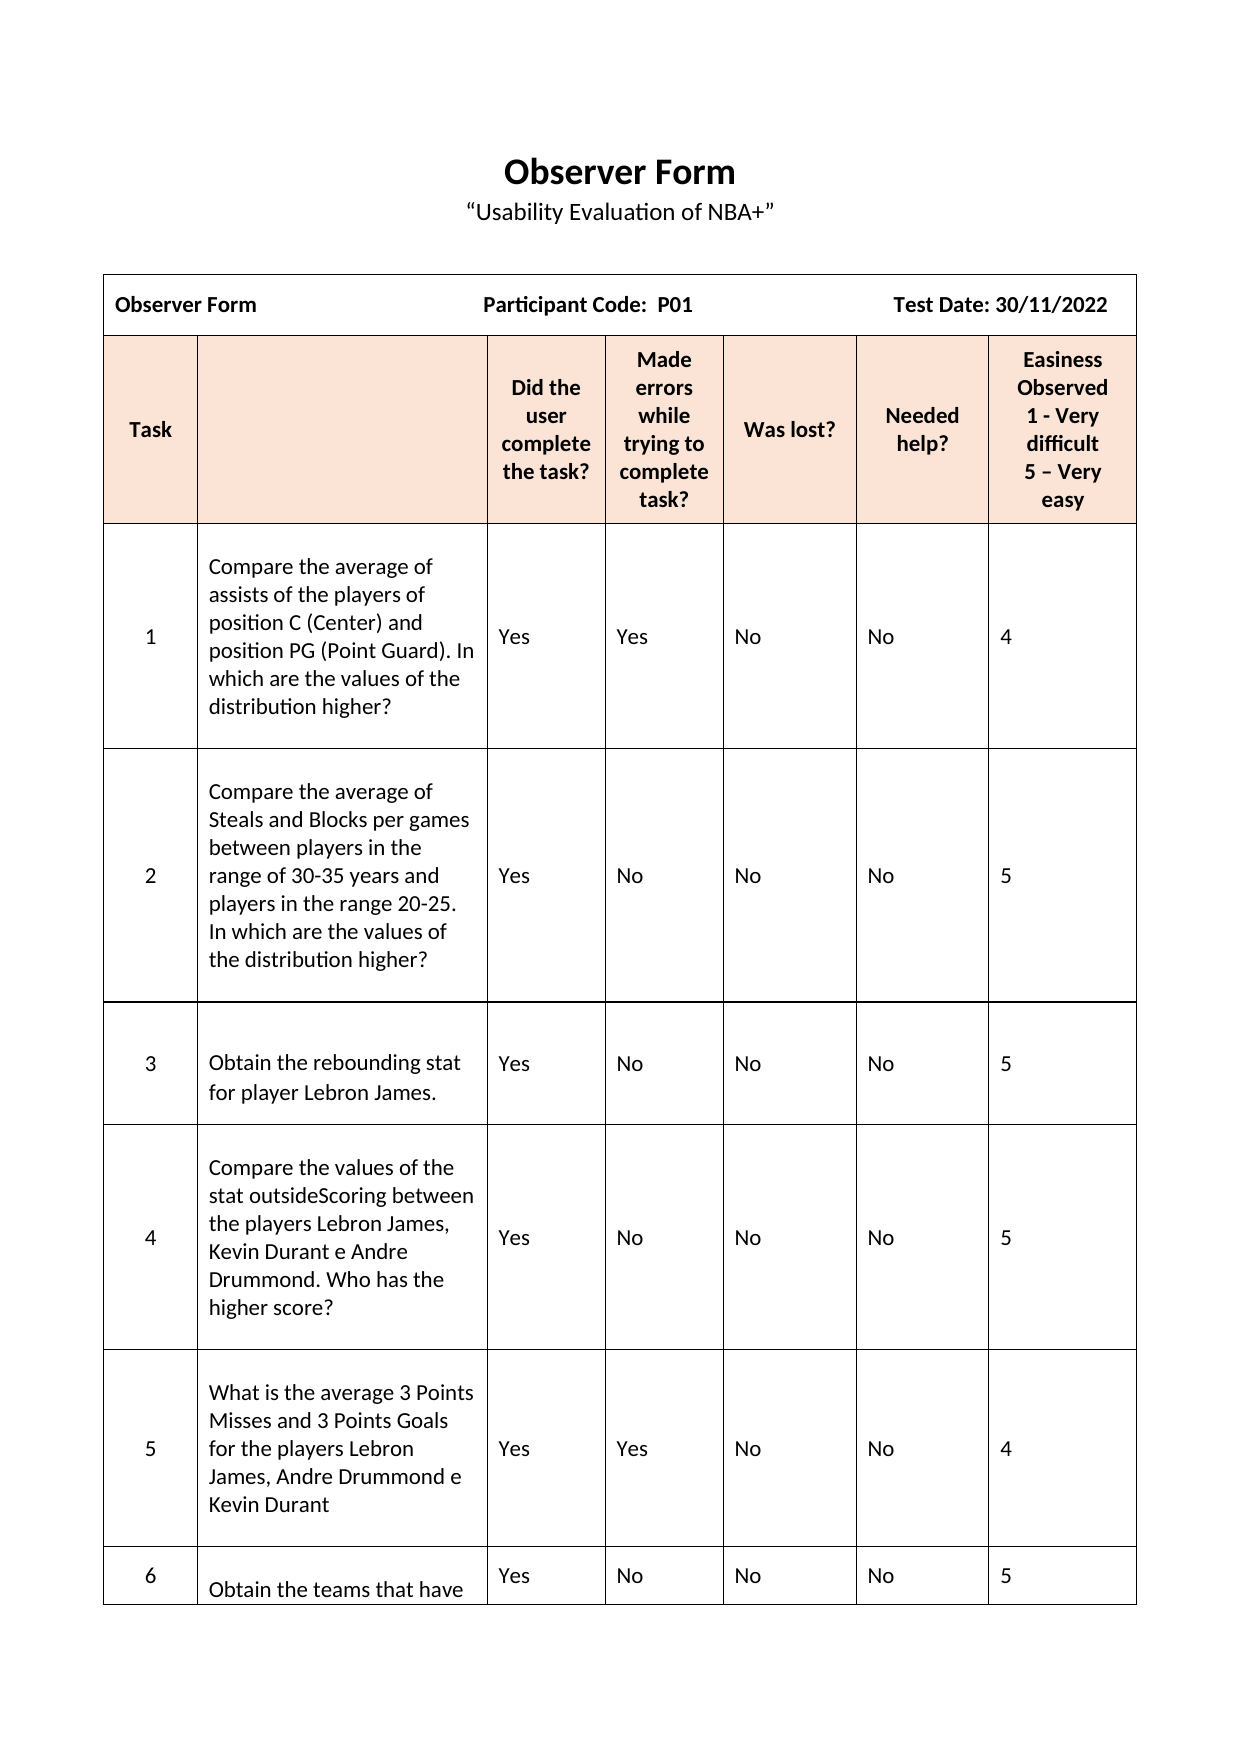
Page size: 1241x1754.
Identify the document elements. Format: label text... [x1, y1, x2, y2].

table_cell [198, 336, 487, 523]
table_cell Compare the values of the stat outsideScoring between the players Lebron James, Kevin Durant e Andre Drummond. Who has the higher score? [198, 1125, 487, 1349]
table_cell 5 [989, 1547, 1136, 1604]
table_cell No [857, 1350, 988, 1546]
table_cell Made errors while trying to complete task? [606, 336, 723, 523]
table_cell No [857, 1547, 988, 1604]
table_cell Needed help? [857, 336, 988, 523]
table_cell No [724, 1547, 856, 1604]
table_cell No [724, 524, 856, 748]
table_cell Yes [488, 1547, 605, 1604]
table_header Observer Form Participant Code: P01 Test Date: 30/11/2022 [104, 275, 1136, 334]
table_cell 1 [104, 524, 197, 748]
table_cell No [606, 749, 723, 1001]
table_cell No [606, 1125, 723, 1349]
table_cell 6 [104, 1547, 197, 1604]
table_cell 5 [989, 749, 1136, 1001]
table_cell 5 [104, 1350, 197, 1546]
text “Usability Evaluation of NBA+” [177, 196, 1063, 226]
table_cell 2 [104, 749, 197, 1001]
table_cell No [724, 749, 856, 1001]
table_cell Obtain the teams that have [198, 1547, 487, 1604]
table_cell Task [104, 336, 197, 523]
table_cell 4 [989, 524, 1136, 748]
table_cell No [857, 1003, 988, 1124]
table_cell Yes [606, 524, 723, 748]
table_cell Was lost? [724, 336, 856, 523]
table_cell 5 [989, 1125, 1136, 1349]
text Observer Form [177, 148, 1063, 193]
table_cell No [724, 1350, 856, 1546]
table_cell No [724, 1125, 856, 1349]
table_cell 5 [989, 1003, 1136, 1124]
table_cell What is the average 3 Points Misses and 3 Points Goals for the players Lebron James, Andre Drummond e Kevin Durant [198, 1350, 487, 1546]
table_cell Compare the average of assists of the players of position C (Center) and position PG (Point Guard). In which are the values of the distribution higher? [198, 524, 487, 748]
table_cell No [724, 1003, 856, 1124]
table_cell Yes [488, 1350, 605, 1546]
table_cell Easiness Observed 1 - Very difficult 5 – Very easy [989, 336, 1136, 523]
table_cell Yes [488, 524, 605, 748]
table_cell Yes [488, 1125, 605, 1349]
table_cell 4 [989, 1350, 1136, 1546]
table_cell Yes [488, 749, 605, 1001]
table_cell Did the user complete the task? [488, 336, 605, 523]
table_cell No [606, 1003, 723, 1124]
table_cell Obtain the rebounding stat for player Lebron James. [198, 1003, 487, 1124]
table_cell No [857, 1125, 988, 1349]
table_cell 4 [104, 1125, 197, 1349]
table_cell Yes [606, 1350, 723, 1546]
table_cell No [857, 524, 988, 748]
table_cell Yes [488, 1003, 605, 1124]
table_cell Compare the average of Steals and Blocks per games between players in the range of 30-35 years and players in the range 20-25. In which are the values of the distribution higher? [198, 749, 487, 1001]
table_cell No [857, 749, 988, 1001]
table_cell No [606, 1547, 723, 1604]
table_cell 3 [104, 1003, 197, 1124]
